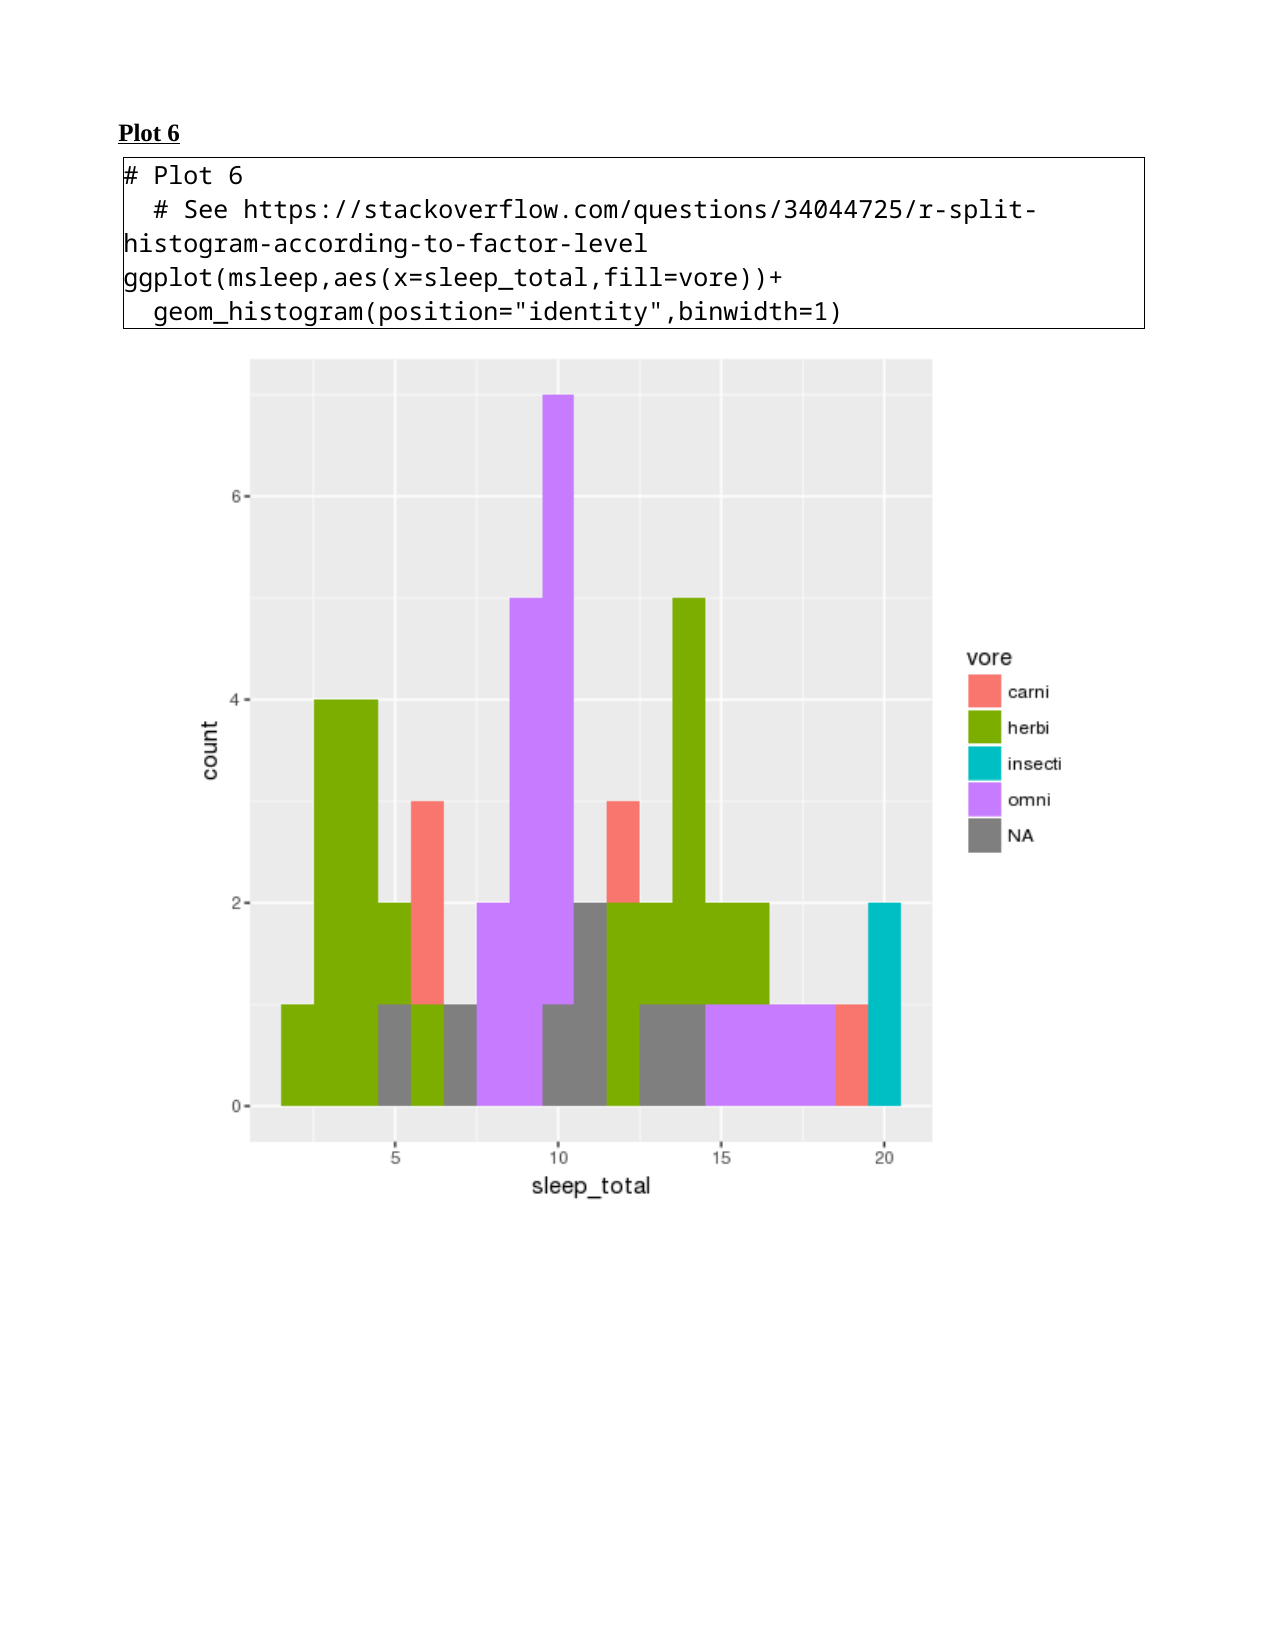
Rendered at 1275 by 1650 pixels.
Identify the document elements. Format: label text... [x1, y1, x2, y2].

picture [190, 348, 1086, 1211]
text Plot 6 [118, 118, 1157, 147]
